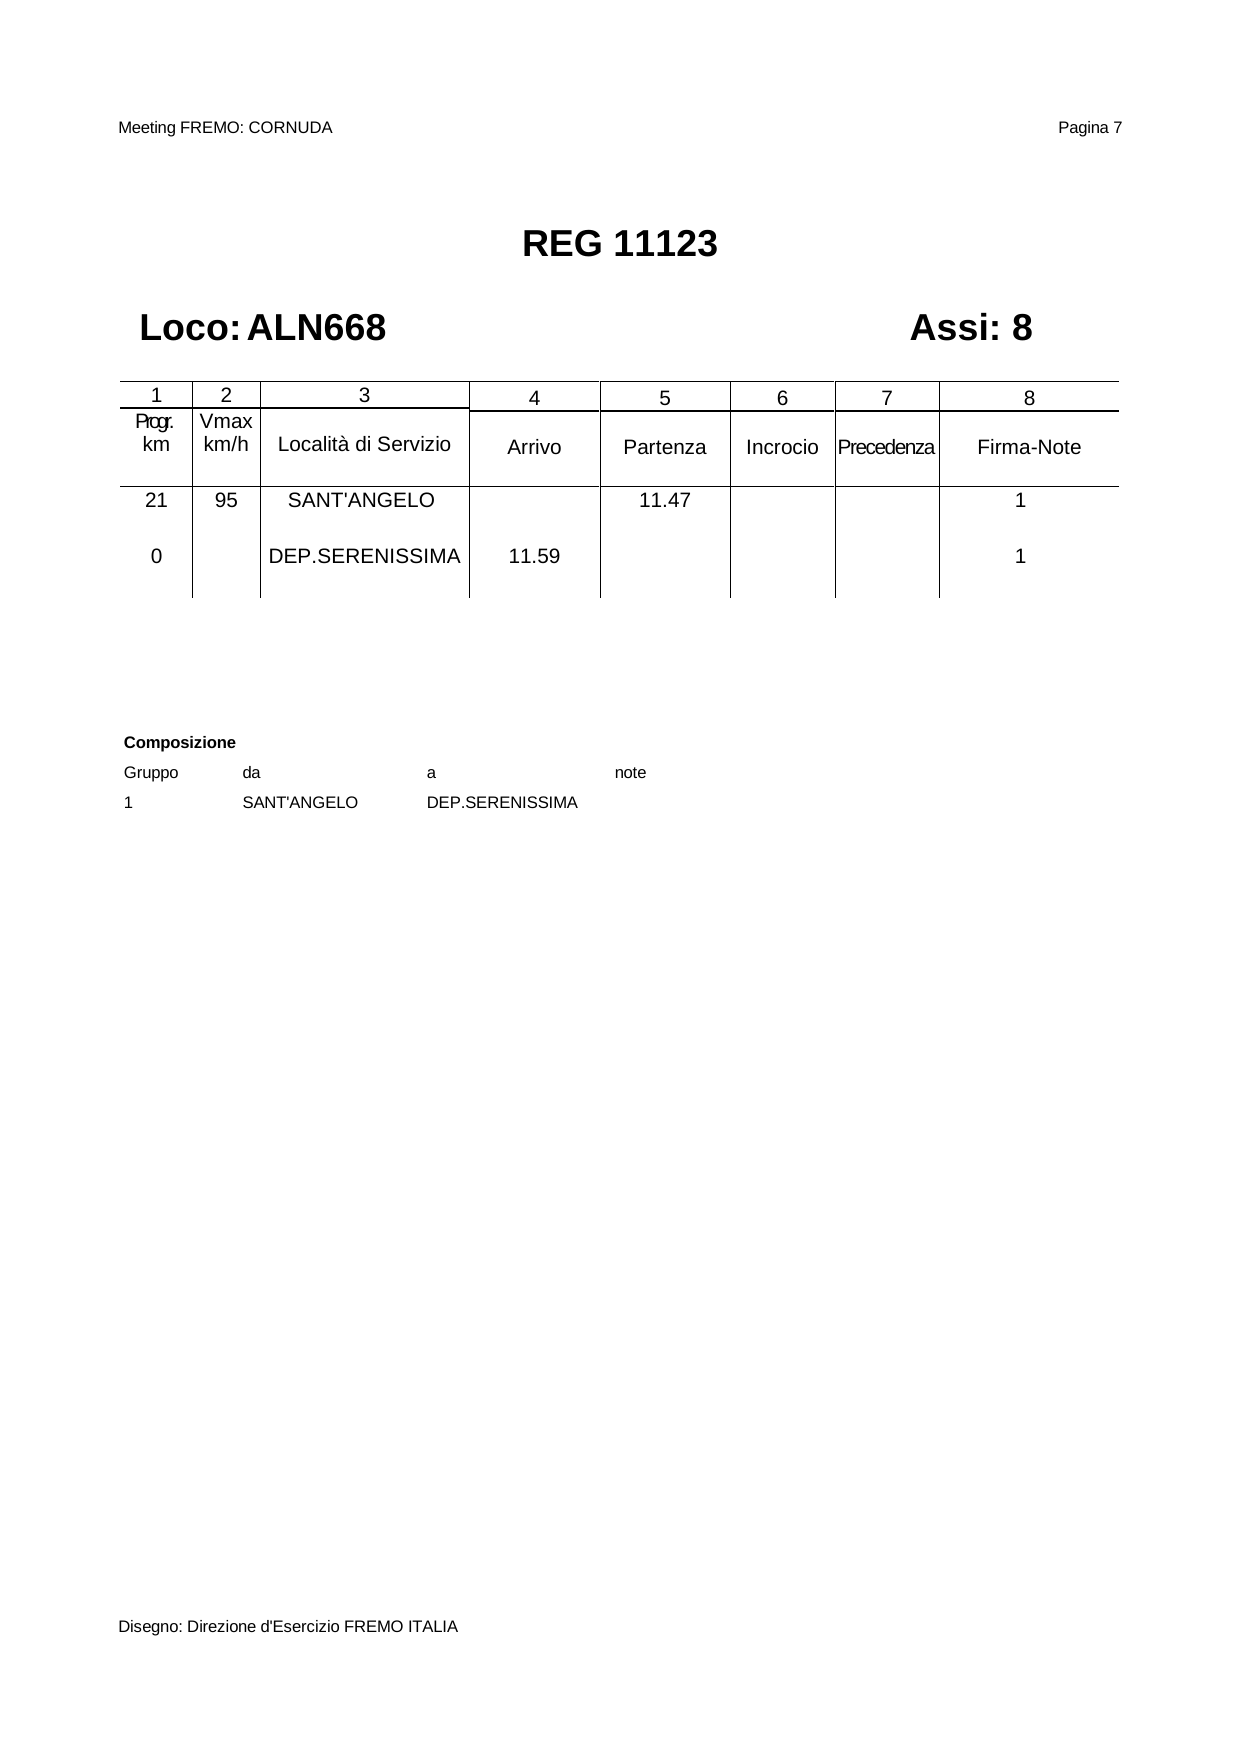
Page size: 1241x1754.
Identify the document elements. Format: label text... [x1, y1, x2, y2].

table_cell note [609, 758, 1240, 788]
table_header 4 [470, 382, 599, 410]
table_cell 1 [118, 788, 237, 817]
table_cell [836, 487, 939, 542]
table_cell [470, 487, 599, 542]
table_cell 21 [120, 487, 192, 542]
text Loco: ALN668 Assi: 8 [118, 306, 1122, 381]
table_cell 95 [193, 487, 260, 542]
table_header 5 [601, 382, 730, 410]
table_header [421, 728, 609, 758]
table_header Incrocio [731, 412, 834, 486]
table_header Località di Servizio [261, 409, 469, 486]
table_header 3 [261, 382, 469, 407]
table_cell [731, 542, 834, 598]
table_cell a [421, 758, 609, 788]
table_header Arrivo [470, 412, 599, 486]
table_header Firma-Note [940, 412, 1119, 486]
table_header 7 [836, 382, 939, 410]
table_cell DEP.SERENISSIMA [421, 788, 609, 817]
table_header 1 [120, 382, 192, 407]
table_cell SANT'ANGELO [261, 487, 469, 542]
table_cell [601, 542, 730, 598]
table_header 8 [940, 382, 1119, 410]
table_cell [731, 487, 834, 542]
table_header Composizione [118, 728, 421, 758]
table_cell Gruppo [118, 758, 237, 788]
table_cell [836, 542, 939, 598]
table_cell 11.59 [470, 542, 599, 598]
table_header Partenza [601, 412, 730, 486]
table_cell SANT'ANGELO [237, 788, 421, 817]
table_cell 11.47 [601, 487, 730, 542]
text REG 11123 [118, 222, 1122, 264]
table_cell [609, 788, 1240, 817]
table_cell [193, 542, 260, 598]
table_cell 1 [940, 542, 1119, 598]
table_header 2 [193, 382, 260, 407]
table_cell da [237, 758, 421, 788]
table_cell 0 [120, 542, 192, 598]
table_header Precedenza [836, 412, 939, 486]
table_cell DEP.SERENISSIMA [261, 542, 469, 598]
table_header 6 [731, 382, 834, 410]
table_header [609, 728, 1240, 758]
table_cell 1 [940, 487, 1119, 542]
table_header Progr. km [120, 409, 192, 486]
table_header Vmax km/h [193, 409, 260, 486]
